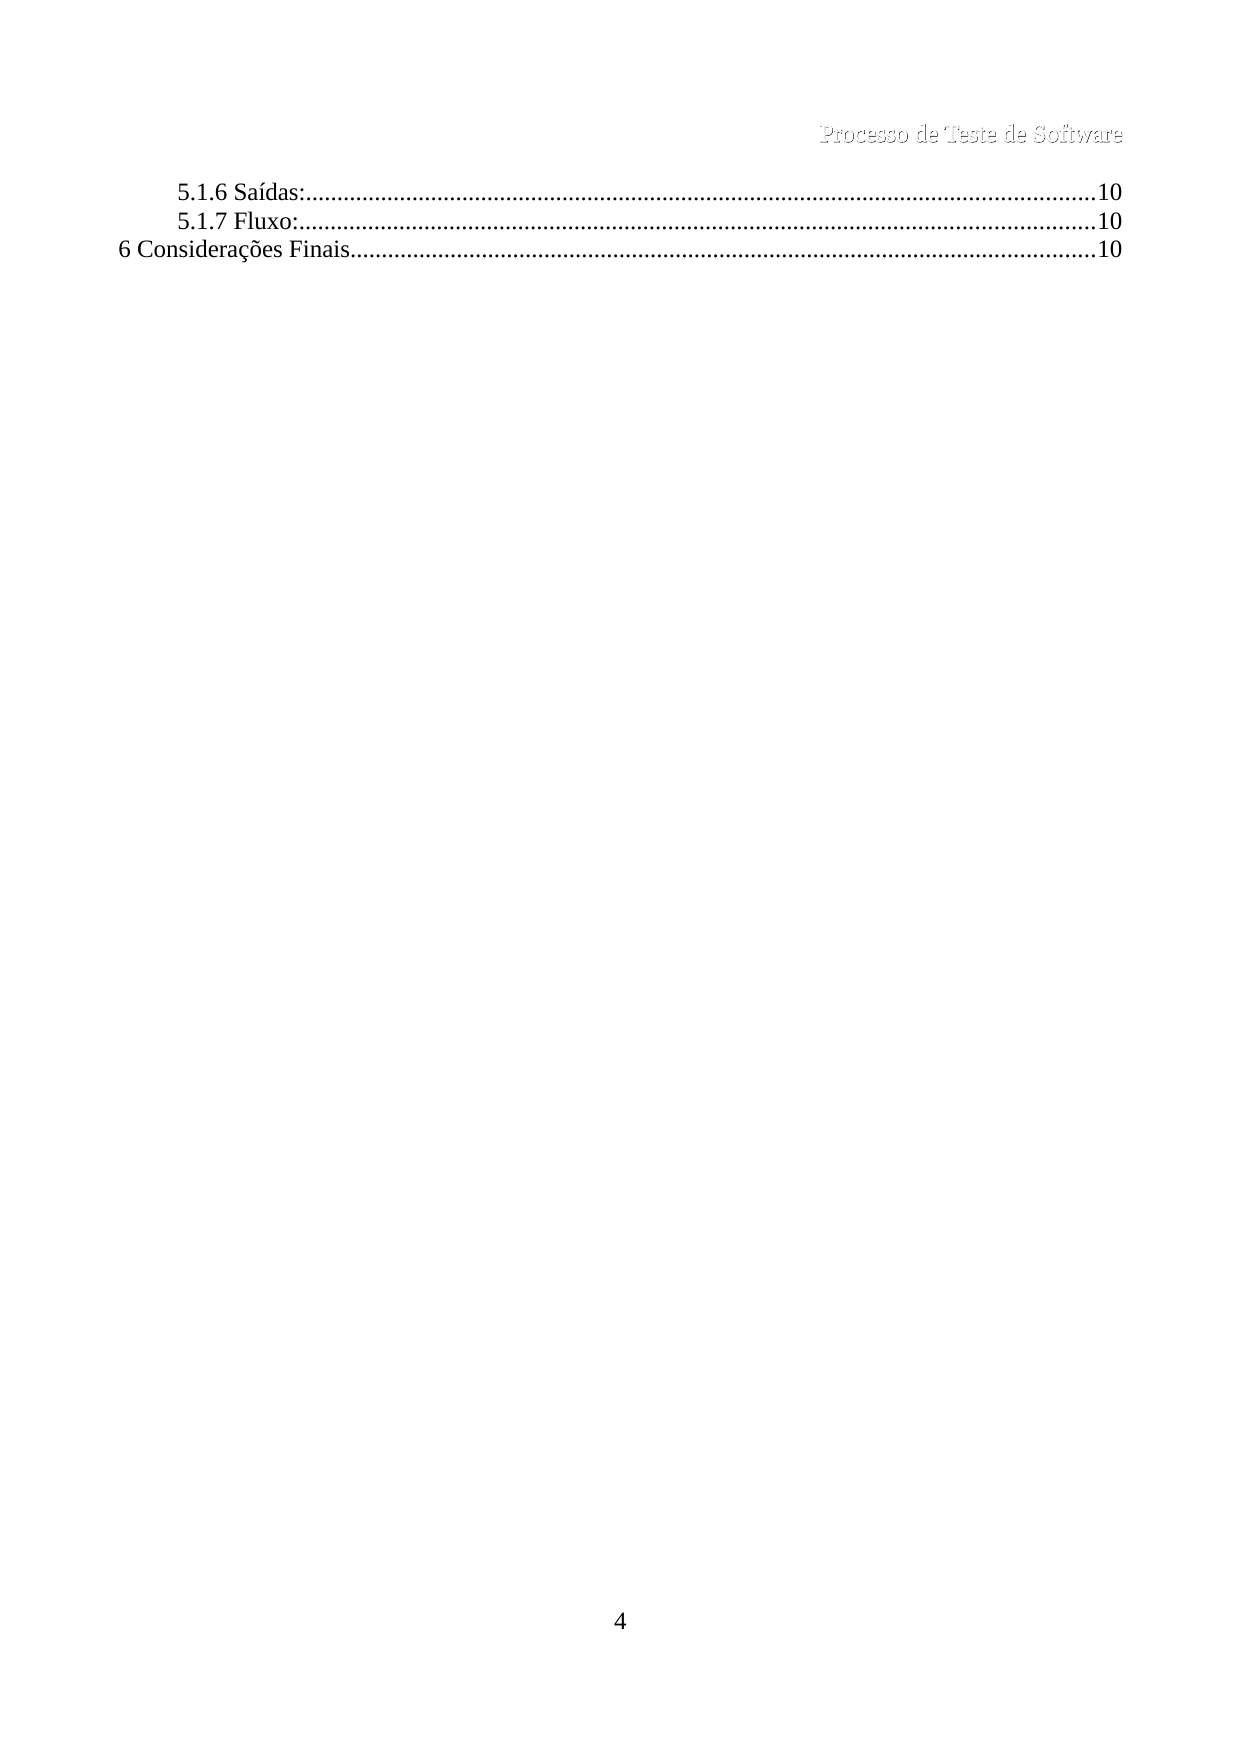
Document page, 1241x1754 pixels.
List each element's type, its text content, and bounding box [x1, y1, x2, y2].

text 5.1.7 Fluxo: 10 [177, 206, 1122, 234]
text 6 Considerações Finais 10 [118, 234, 1122, 263]
text 5.1.6 Saídas: 10 [177, 177, 1122, 206]
